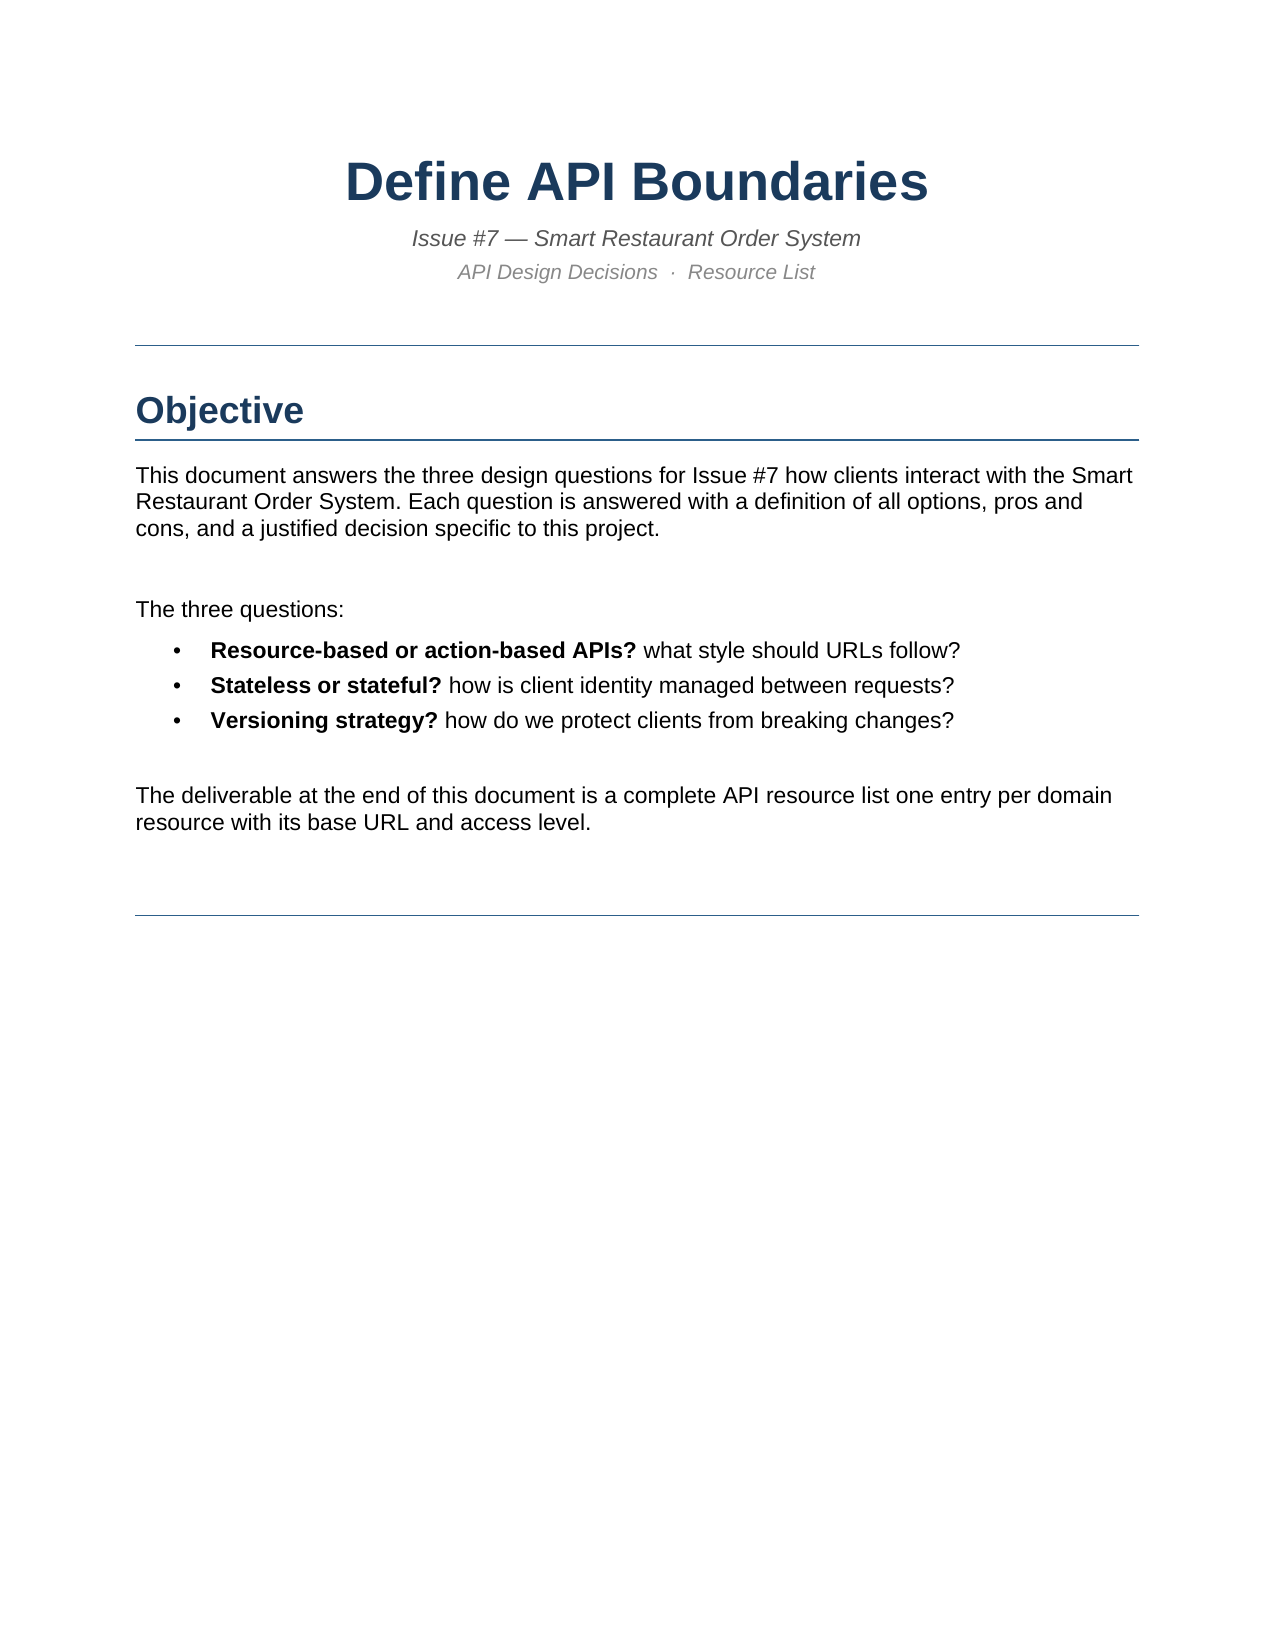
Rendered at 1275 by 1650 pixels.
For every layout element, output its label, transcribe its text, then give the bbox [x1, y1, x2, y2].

text This document answers the three design questions for Issue #7 how clients interact with the Smart Restaurant Order System. Each question is answered with a definition of all options, pros and cons, and a justified decision specific to this project. [135, 462, 1139, 541]
subtitle Objective [135, 388, 1139, 439]
text The three questions: [135, 596, 1139, 623]
text Issue #7 — Smart Restaurant Order System [135, 225, 1139, 251]
text The deliverable at the end of this document is a complete API resource list one entry per domain resource with its base URL and access level. [135, 782, 1139, 835]
list Stateless or stateful? how is client identity managed between requests? [173, 672, 1139, 698]
list Versioning strategy? how do we protect clients from breaking changes? [173, 707, 1139, 733]
text API Design Decisions · Resource List [135, 259, 1139, 283]
text Define API Boundaries [135, 150, 1139, 212]
list Resource-based or action-based APIs? what style should URLs follow? [173, 637, 1139, 664]
